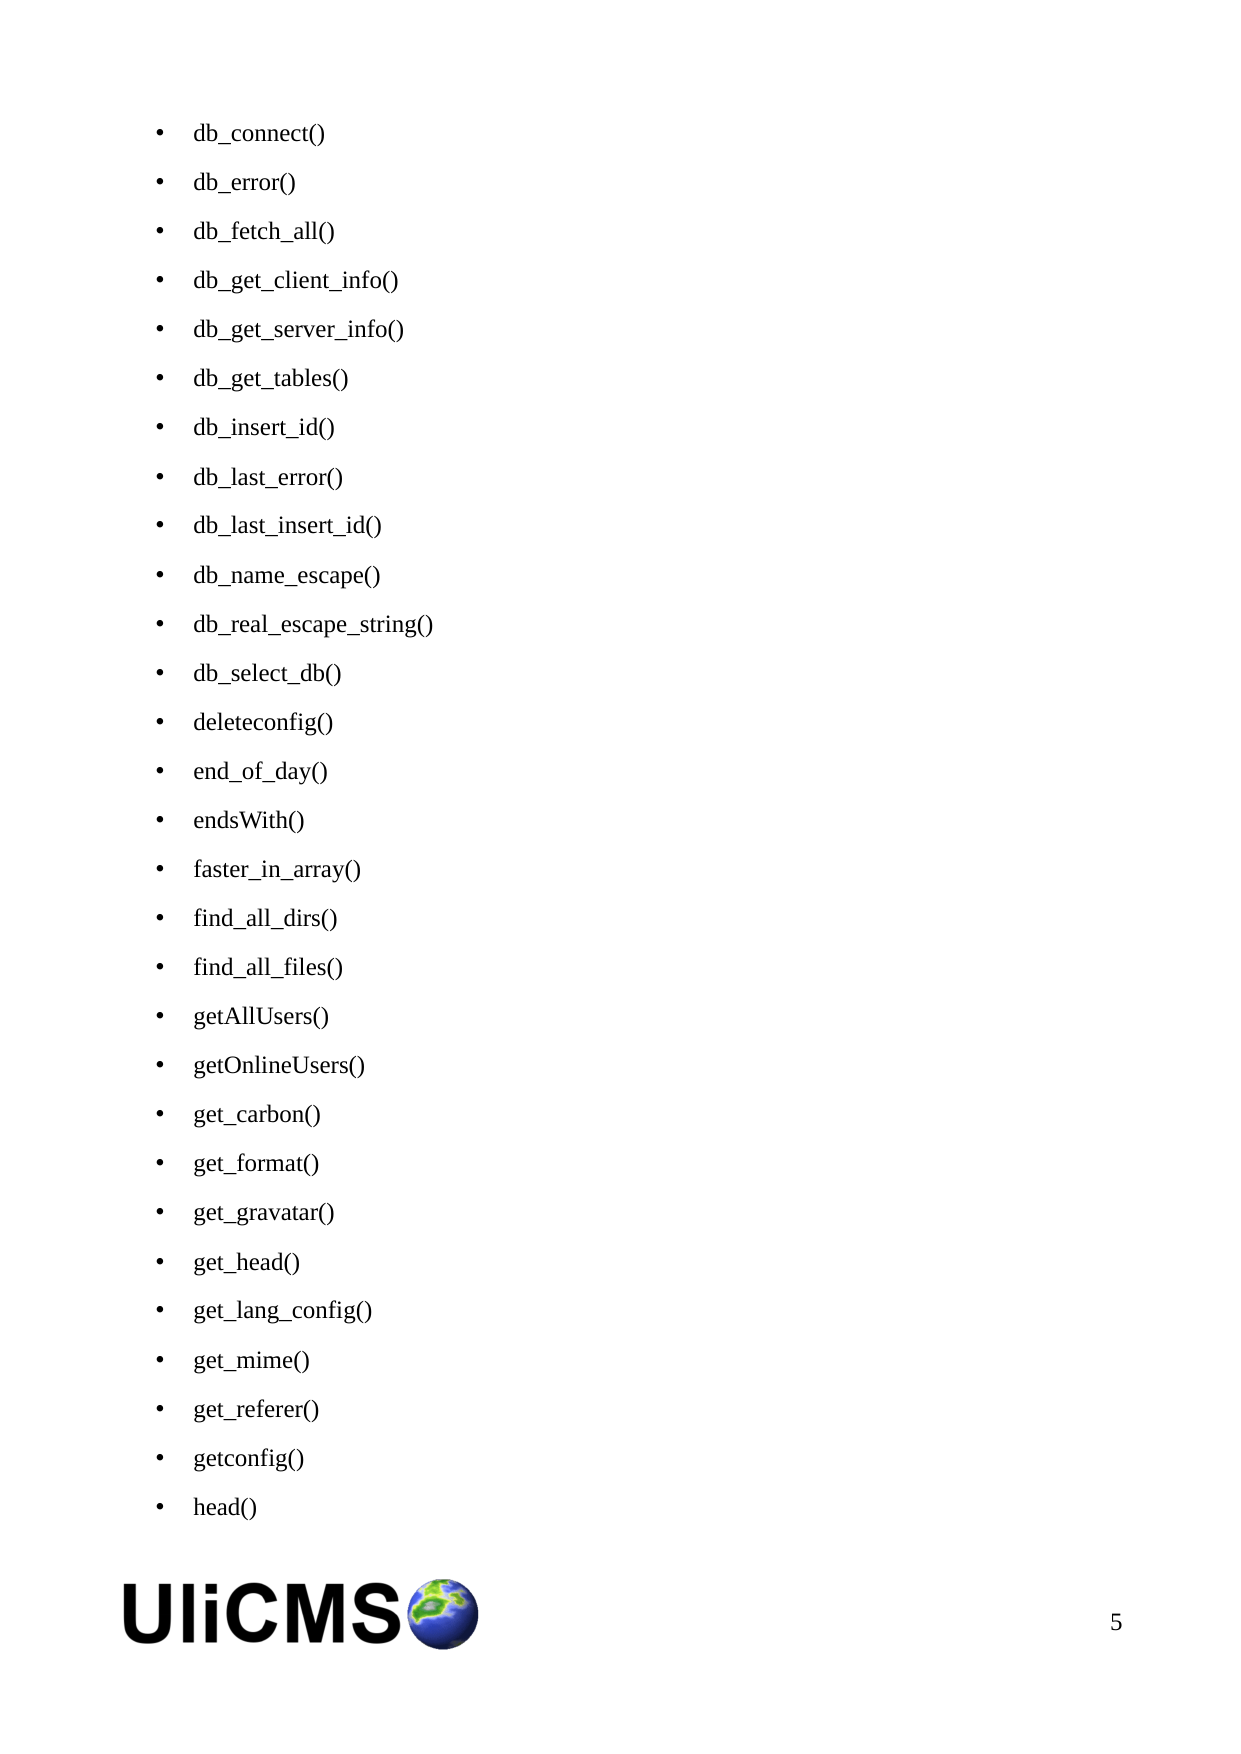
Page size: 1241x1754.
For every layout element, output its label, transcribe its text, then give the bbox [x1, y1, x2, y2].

list db_error() [156, 167, 1122, 196]
list head() [156, 1492, 1122, 1521]
list db_fetch_all() [156, 216, 1122, 245]
list get_head() [156, 1247, 1122, 1275]
list get_carbon() [156, 1099, 1122, 1128]
list get_gravatar() [156, 1197, 1122, 1226]
list faster_in_array() [156, 854, 1122, 883]
list db_get_tables() [156, 363, 1122, 392]
list db_name_escape() [156, 560, 1122, 588]
list get_format() [156, 1148, 1122, 1177]
list db_real_escape_string() [156, 609, 1122, 637]
list find_all_files() [156, 952, 1122, 981]
list get_referer() [156, 1394, 1122, 1422]
list db_last_error() [156, 462, 1122, 490]
picture [118, 1578, 479, 1652]
list get_lang_config() [156, 1296, 1122, 1324]
list db_connect() [156, 118, 1122, 147]
list getAllUsers() [156, 1001, 1122, 1030]
list db_get_client_info() [156, 265, 1122, 294]
list endsWith() [156, 805, 1122, 834]
list deleteconfig() [156, 707, 1122, 736]
list db_last_insert_id() [156, 511, 1122, 539]
list getconfig() [156, 1443, 1122, 1472]
list end_of_day() [156, 756, 1122, 785]
list get_mime() [156, 1345, 1122, 1373]
list getOnlineUsers() [156, 1050, 1122, 1079]
list db_get_server_info() [156, 314, 1122, 343]
list db_select_db() [156, 658, 1122, 687]
list find_all_dirs() [156, 903, 1122, 932]
list db_insert_id() [156, 412, 1122, 441]
